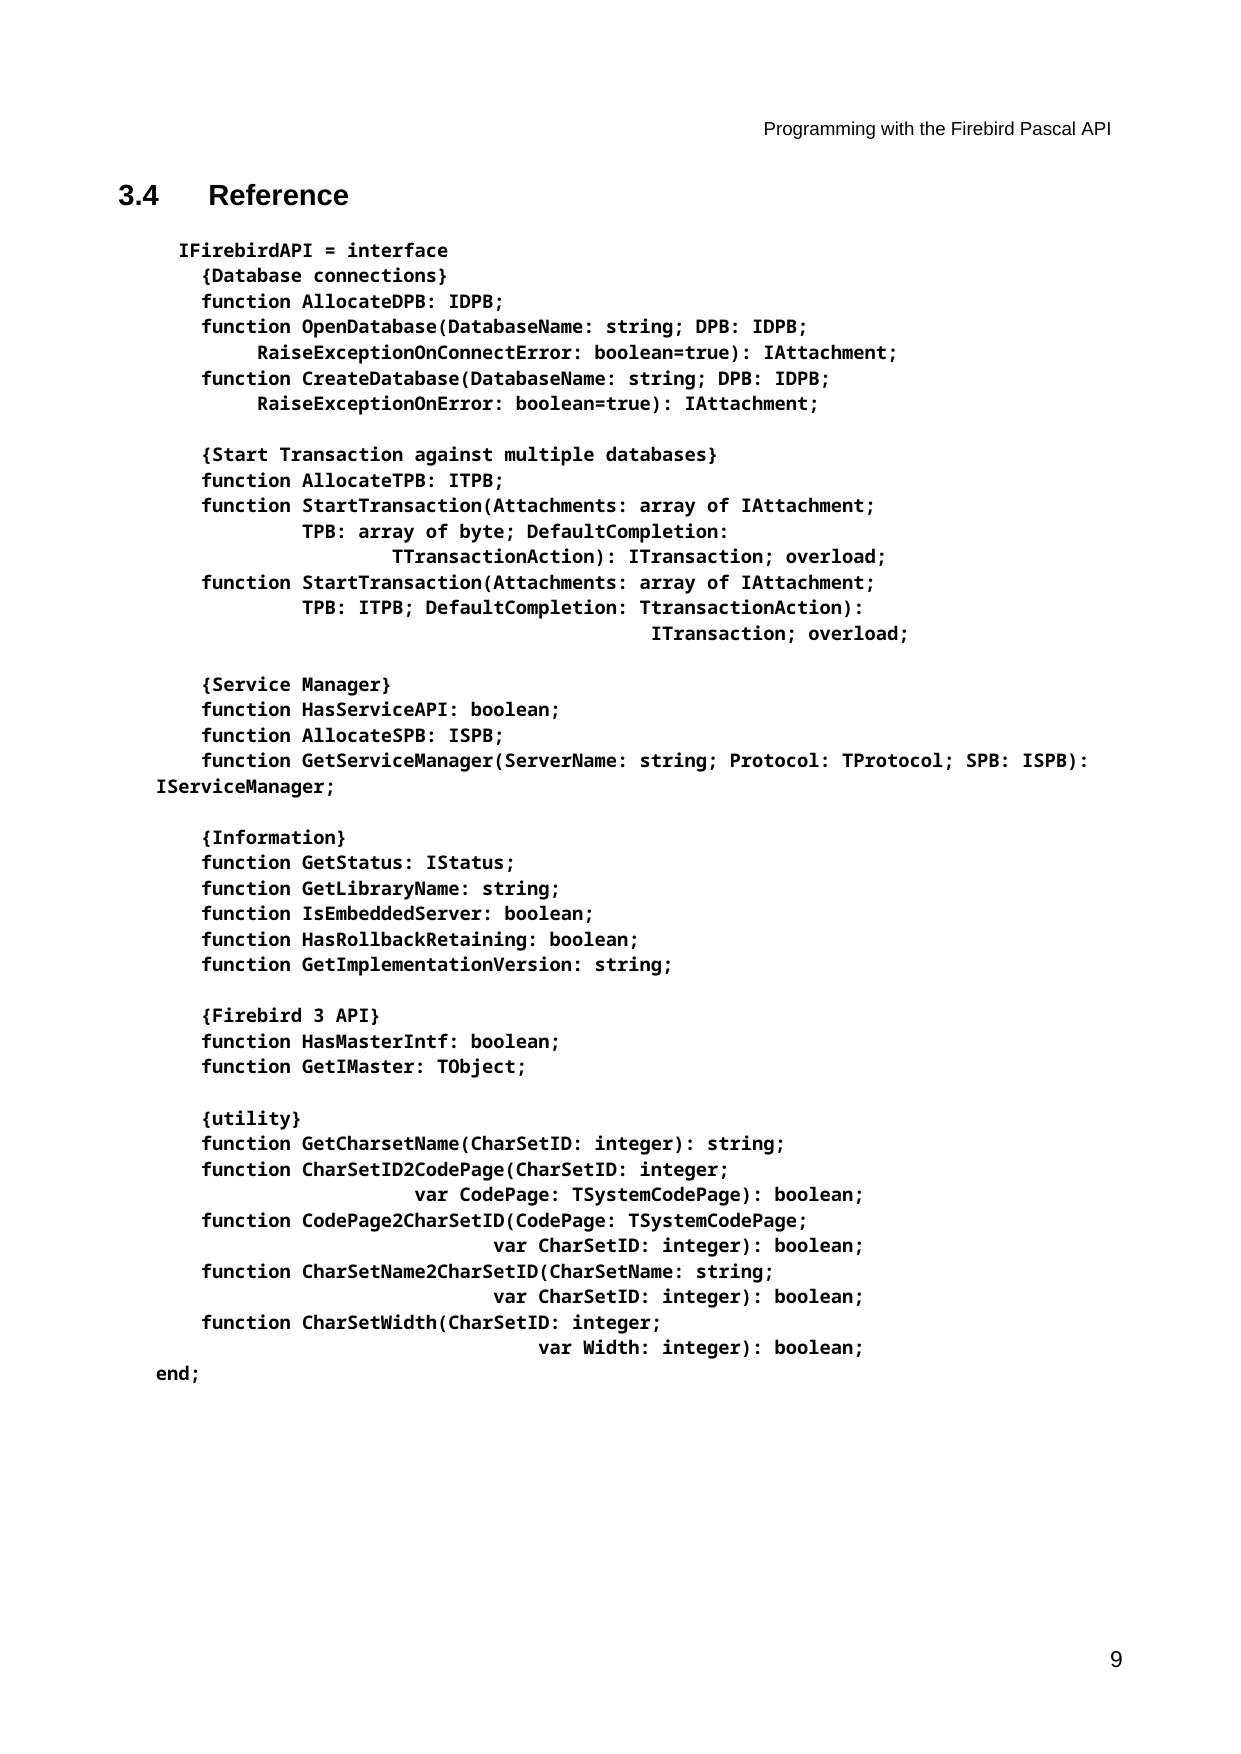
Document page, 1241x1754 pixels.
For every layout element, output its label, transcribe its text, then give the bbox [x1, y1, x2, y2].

text function AllocateTPB: ITPB; [156, 467, 1122, 492]
text TPB: array of byte; DefaultCompletion: [156, 518, 1122, 543]
text function CharSetWidth(CharSetID: integer; [156, 1309, 1122, 1334]
text function CharSetID2CodePage(CharSetID: integer; [156, 1156, 1122, 1181]
text function CharSetName2CharSetID(CharSetName: string; [156, 1258, 1122, 1283]
text function HasRollbackRetaining: boolean; [156, 926, 1122, 952]
subtitle Reference [118, 178, 1122, 212]
text function GetCharsetName(CharSetID: integer): string; [156, 1130, 1122, 1156]
text function GetStatus: IStatus; [156, 850, 1122, 875]
text IFirebirdAPI = interface [156, 237, 1122, 263]
text {Service Manager} [156, 671, 1122, 697]
text function StartTransaction(Attachments: array of IAttachment; [156, 569, 1122, 594]
text var CharSetID: integer): boolean; [156, 1283, 1122, 1309]
text ITransaction; overload; [156, 620, 1122, 646]
text function AllocateDPB: IDPB; [156, 288, 1122, 314]
text {Information} [156, 824, 1122, 850]
text function HasMasterIntf: boolean; [156, 1028, 1122, 1054]
text TPB: ITPB; DefaultCompletion: TtransactionAction): [156, 594, 1122, 620]
text {utility} [156, 1105, 1122, 1130]
text function CreateDatabase(DatabaseName: string; DPB: IDPB; [156, 365, 1122, 390]
text function GetLibraryName: string; [156, 875, 1122, 901]
text function StartTransaction(Attachments: array of IAttachment; [156, 492, 1122, 518]
text function GetServiceManager(ServerName: string; Protocol: TProtocol; SPB: ISPB): IServiceManager; [156, 748, 1122, 799]
text function OpenDatabase(DatabaseName: string; DPB: IDPB; [156, 314, 1122, 339]
text {Firebird 3 API} [156, 1003, 1122, 1028]
text RaiseExceptionOnError: boolean=true): IAttachment; [156, 390, 1122, 416]
text function GetImplementationVersion: string; [156, 952, 1122, 977]
text function IsEmbeddedServer: boolean; [156, 901, 1122, 926]
text function GetIMaster: TObject; [156, 1054, 1122, 1079]
text {Start Transaction against multiple databases} [156, 441, 1122, 467]
text function HasServiceAPI: boolean; [156, 697, 1122, 722]
text RaiseExceptionOnConnectError: boolean=true): IAttachment; [156, 339, 1122, 365]
text end; [156, 1360, 1122, 1386]
text var Width: integer): boolean; [156, 1334, 1122, 1360]
text var CharSetID: integer): boolean; [156, 1232, 1122, 1258]
text function AllocateSPB: ISPB; [156, 722, 1122, 748]
text {Database connections} [156, 263, 1122, 288]
text TTransactionAction): ITransaction; overload; [156, 543, 1122, 569]
text function CodePage2CharSetID(CodePage: TSystemCodePage; [156, 1207, 1122, 1232]
text var CodePage: TSystemCodePage): boolean; [156, 1181, 1122, 1207]
